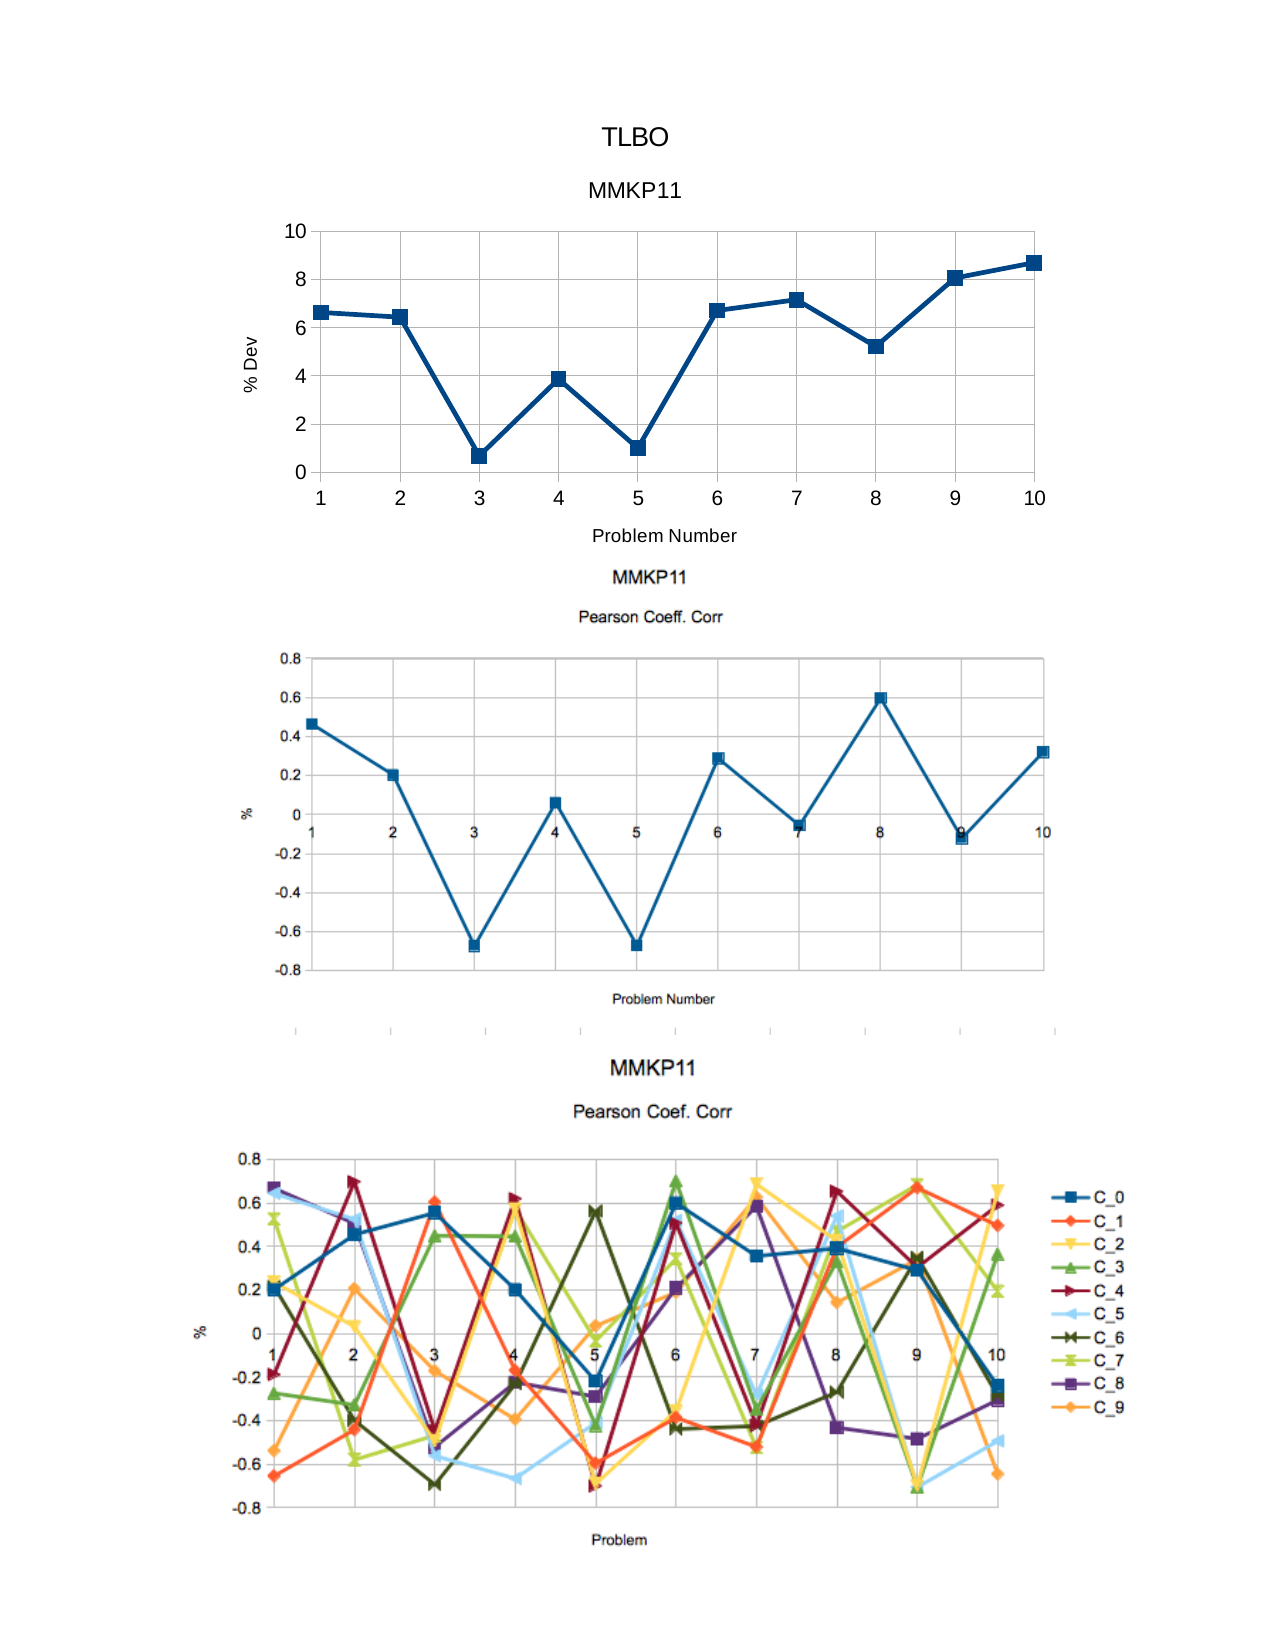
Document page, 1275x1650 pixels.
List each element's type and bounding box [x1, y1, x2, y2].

picture [180, 1044, 1128, 1555]
picture [229, 551, 1072, 1035]
